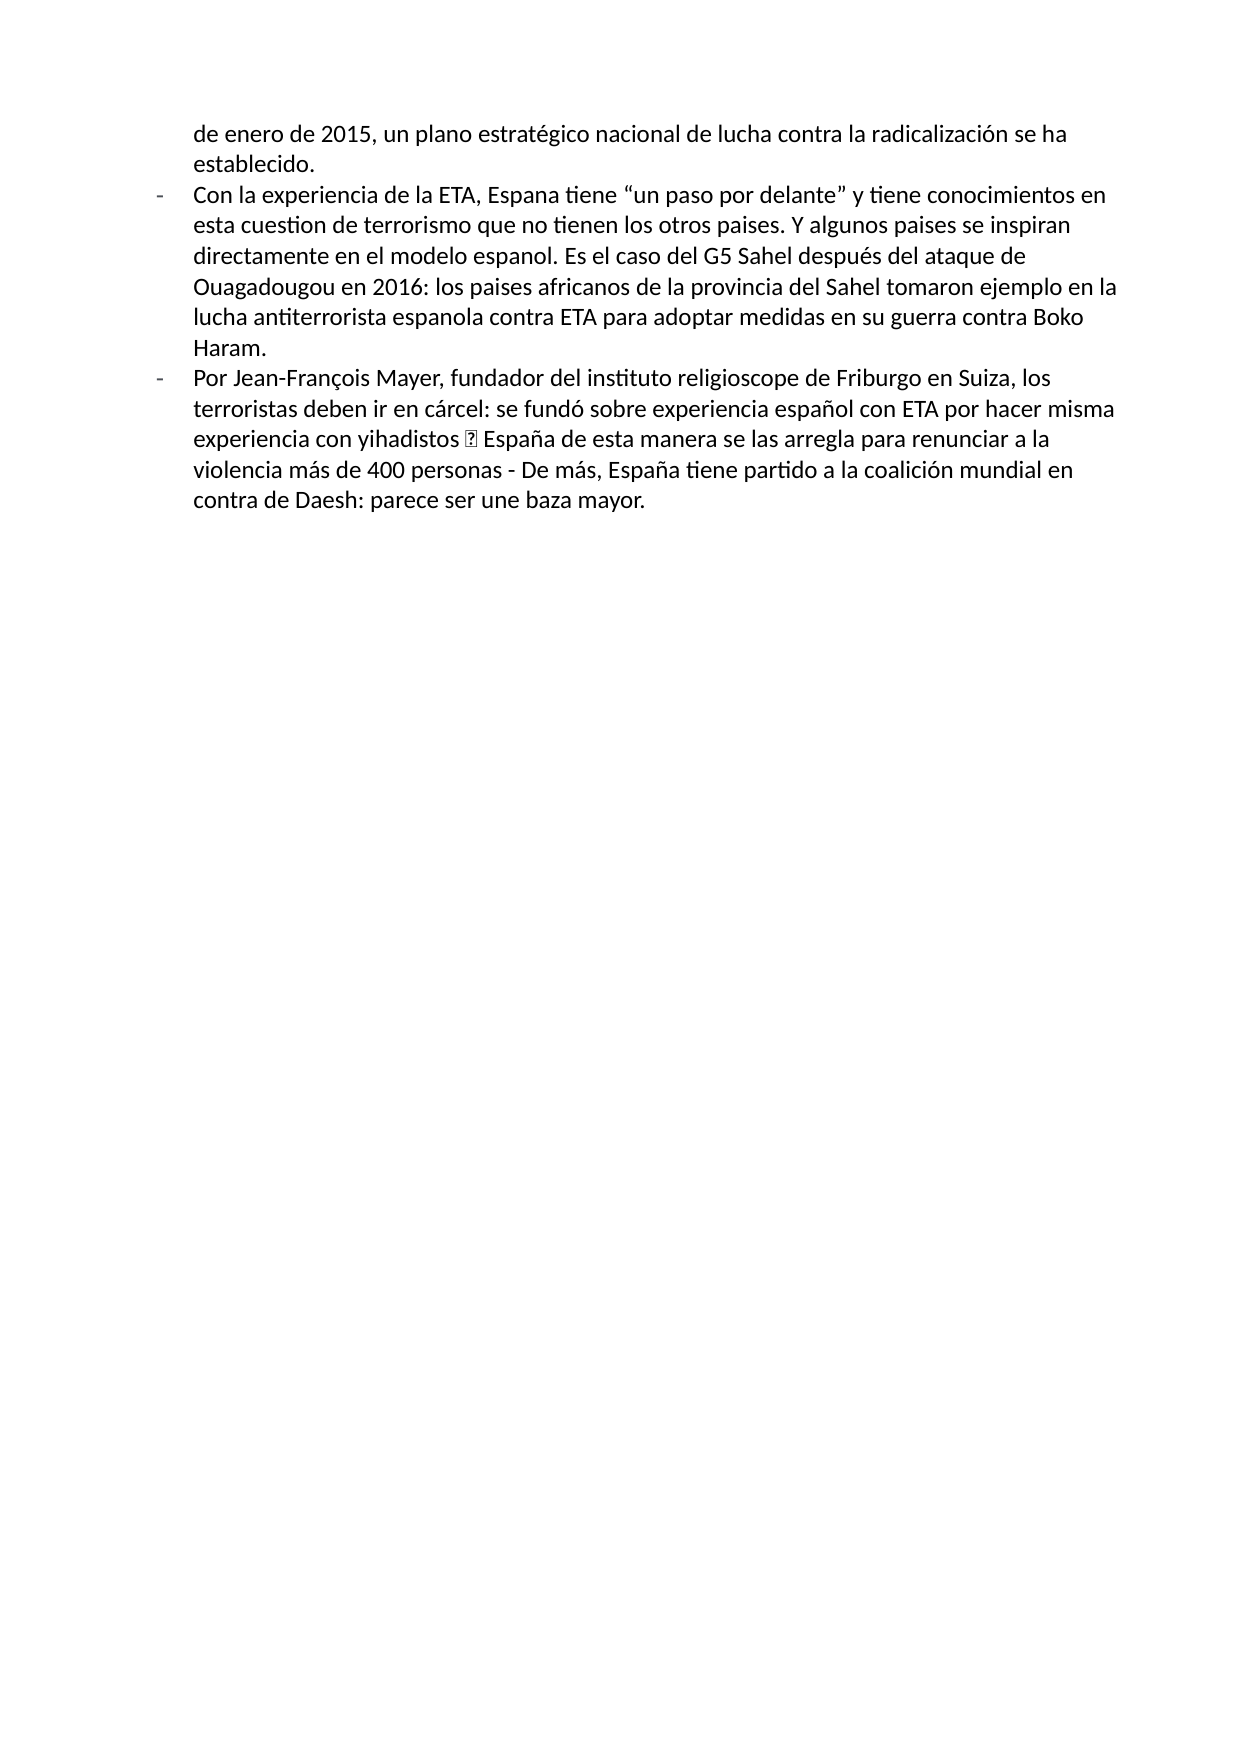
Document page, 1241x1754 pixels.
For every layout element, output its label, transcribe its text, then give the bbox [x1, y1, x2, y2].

list de enero de 2015, un plano estratégico nacional de lucha contra la radicalización se ha establecido. [156, 118, 1122, 179]
list Con la experiencia de la ETA, Espana tiene “un paso por delante” y tiene conocimientos en esta cuestion de terrorismo que no tienen los otros paises. Y algunos paises se inspiran directamente en el modelo espanol. Es el caso del G5 Sahel después del ataque de Ouagadougou en 2016: los paises africanos de la provincia del Sahel tomaron ejemplo en la lucha antiterrorista espanola contra ETA para adoptar medidas en su guerra contra Boko Haram. [156, 179, 1122, 362]
list Por Jean-François Mayer, fundador del instituto religioscope de Friburgo en Suiza, los terroristas deben ir en cárcel: se fundó sobre experiencia español con ETA por hacer misma experiencia con yihadistos  España de esta manera se las arregla para renunciar a la violencia más de 400 personas - De más, España tiene partido a la coalición mundial en contra de Daesh: parece ser une baza mayor. [156, 362, 1122, 515]
